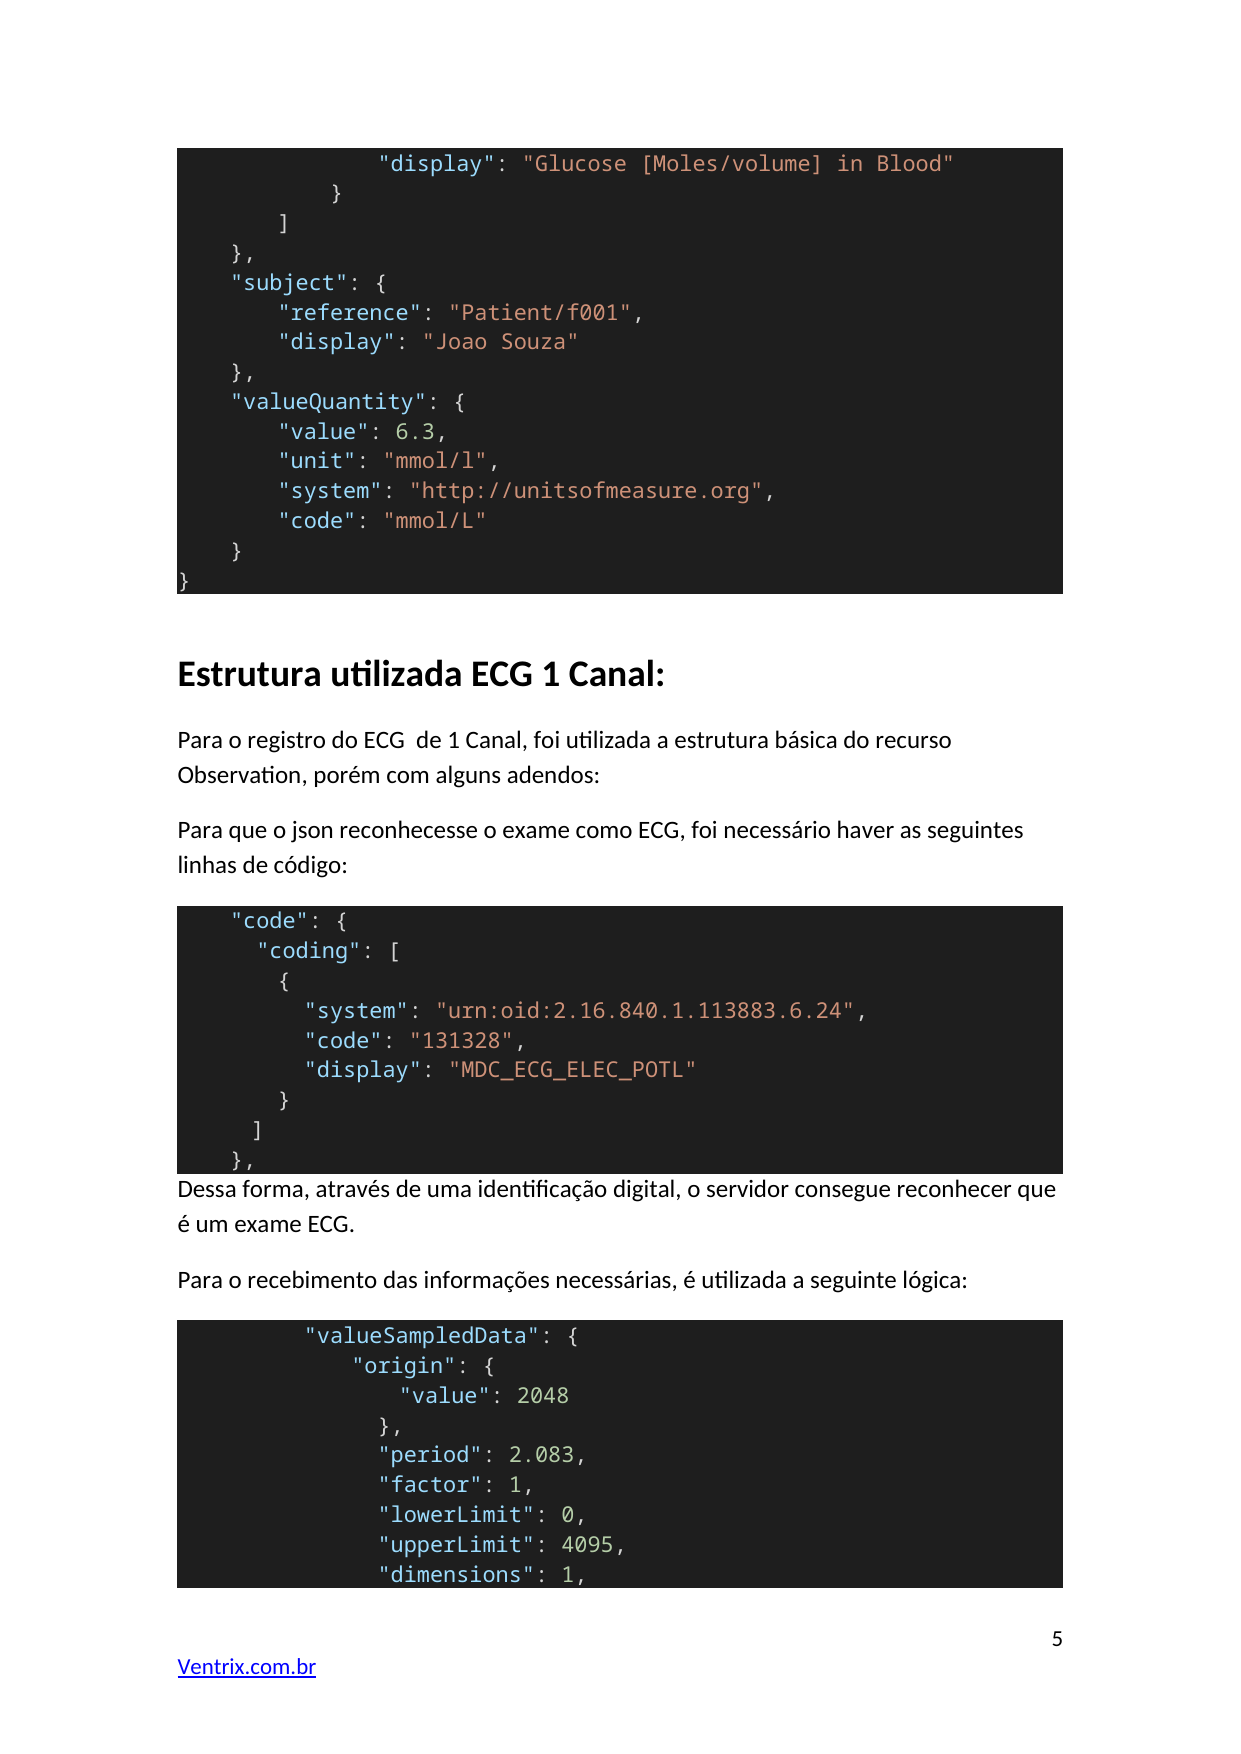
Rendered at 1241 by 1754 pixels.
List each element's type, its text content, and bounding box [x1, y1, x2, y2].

text "subject": { [177, 267, 1063, 297]
text "value": 2048 [177, 1380, 1063, 1410]
text } [177, 535, 1063, 565]
text Dessa forma, através de uma identificação digital, o servidor consegue reconhecer que é um exame ECG. [177, 1174, 1063, 1239]
text } [177, 1084, 1063, 1114]
text }, [177, 1144, 1063, 1174]
text }, [177, 356, 1063, 386]
text "valueQuantity": { [177, 386, 1063, 416]
text } [177, 177, 1063, 207]
text Estrutura utilizada ECG 1 Canal: [177, 650, 1063, 696]
text "code": "131328", [177, 1025, 1063, 1054]
text } [177, 565, 1063, 594]
text "period": 2.083, [177, 1439, 1063, 1469]
text }, [177, 1410, 1063, 1439]
text "unit": "mmol/l", [177, 446, 1063, 475]
text "valueSampledData": { [177, 1320, 1063, 1350]
text "system": "urn:oid:2.16.840.1.113883.6.24", [177, 995, 1063, 1025]
text "origin": { [177, 1350, 1063, 1380]
text "lowerLimit": 0, [177, 1499, 1063, 1529]
text "system": "http://unitsofmeasure.org", [177, 475, 1063, 505]
text "reference": "Patient/f001", [177, 297, 1063, 326]
text "display": "Joao Souza" [177, 326, 1063, 356]
text Para o recebimento das informações necessárias, é utilizada a seguinte lógica: [177, 1264, 1063, 1295]
text "factor": 1, [177, 1469, 1063, 1499]
text "code": "mmol/L" [177, 505, 1063, 535]
text "code": { [177, 906, 1063, 935]
text "coding": [ [177, 935, 1063, 965]
text Para que o json reconhecesse o exame como ECG, foi necessário haver as seguintes linhas de código: [177, 815, 1063, 880]
text "display": "Glucose [Moles/volume] in Blood" [177, 148, 1063, 177]
text ] [177, 1114, 1063, 1144]
text Para o registro do ECG de 1 Canal, foi utilizada a estrutura básica do recurso Observation, porém com alguns adendos: [177, 724, 1063, 789]
text "upperLimit": 4095, [177, 1529, 1063, 1559]
text "display": "MDC_ECG_ELEC_POTL" [177, 1054, 1063, 1084]
text "value": 6.3, [177, 416, 1063, 446]
text ] [177, 207, 1063, 237]
text { [177, 965, 1063, 995]
text "dimensions": 1, [177, 1559, 1063, 1588]
text }, [177, 237, 1063, 267]
